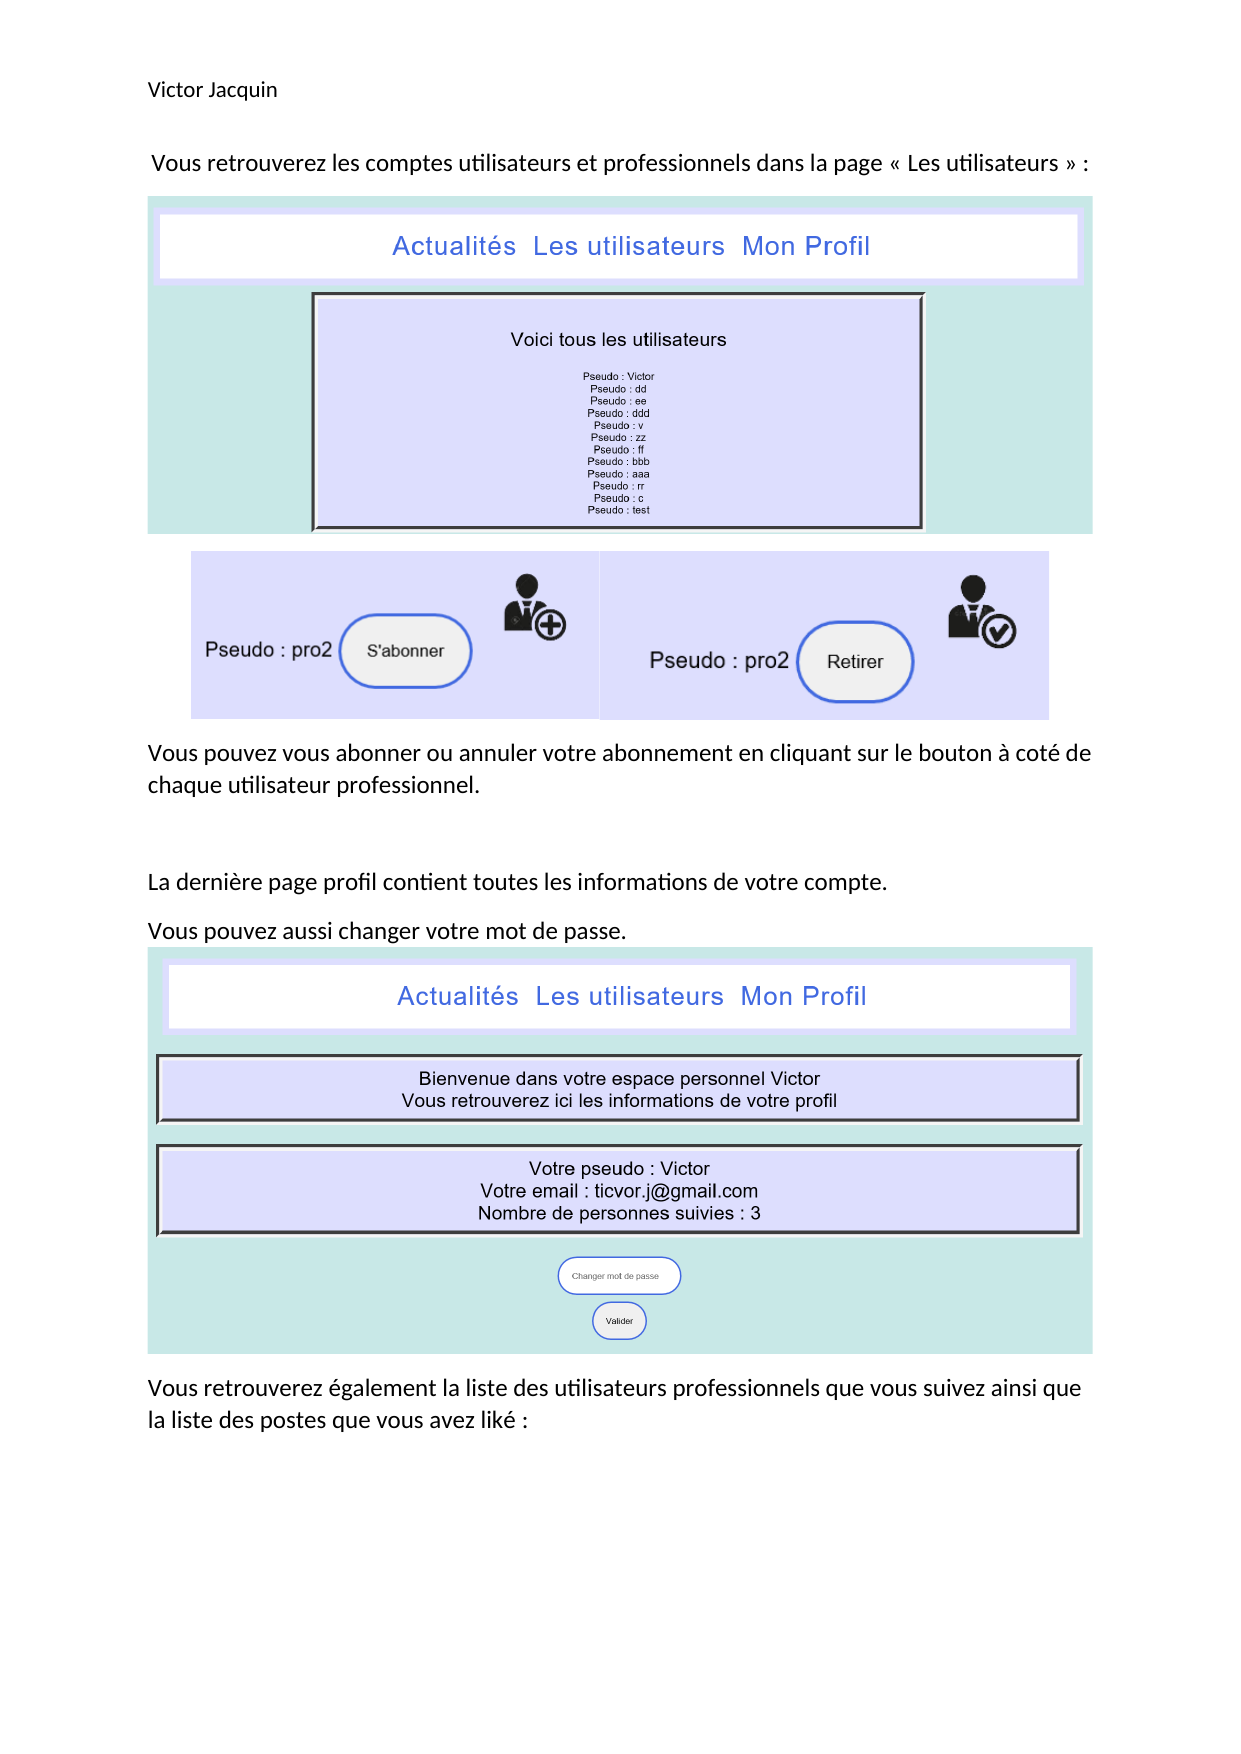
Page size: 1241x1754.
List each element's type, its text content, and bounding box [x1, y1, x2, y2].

text La dernière page profil contient toutes les informations de votre compte. [148, 866, 1093, 897]
text Vous retrouverez les comptes utilisateurs et professionnels dans la page « Les utilisateurs » : [148, 148, 1093, 178]
text Vous pouvez vous abonner ou annuler votre abonnement en cliquant sur le bouton à coté de chaque utilisateur professionnel. [148, 737, 1093, 800]
text Vous retrouverez également la liste des utilisateurs professionnels que vous suivez ainsi que la liste des postes que vous avez liké : [148, 1372, 1093, 1434]
text Vous pouvez aussi changer votre mot de passe. [148, 915, 1093, 947]
